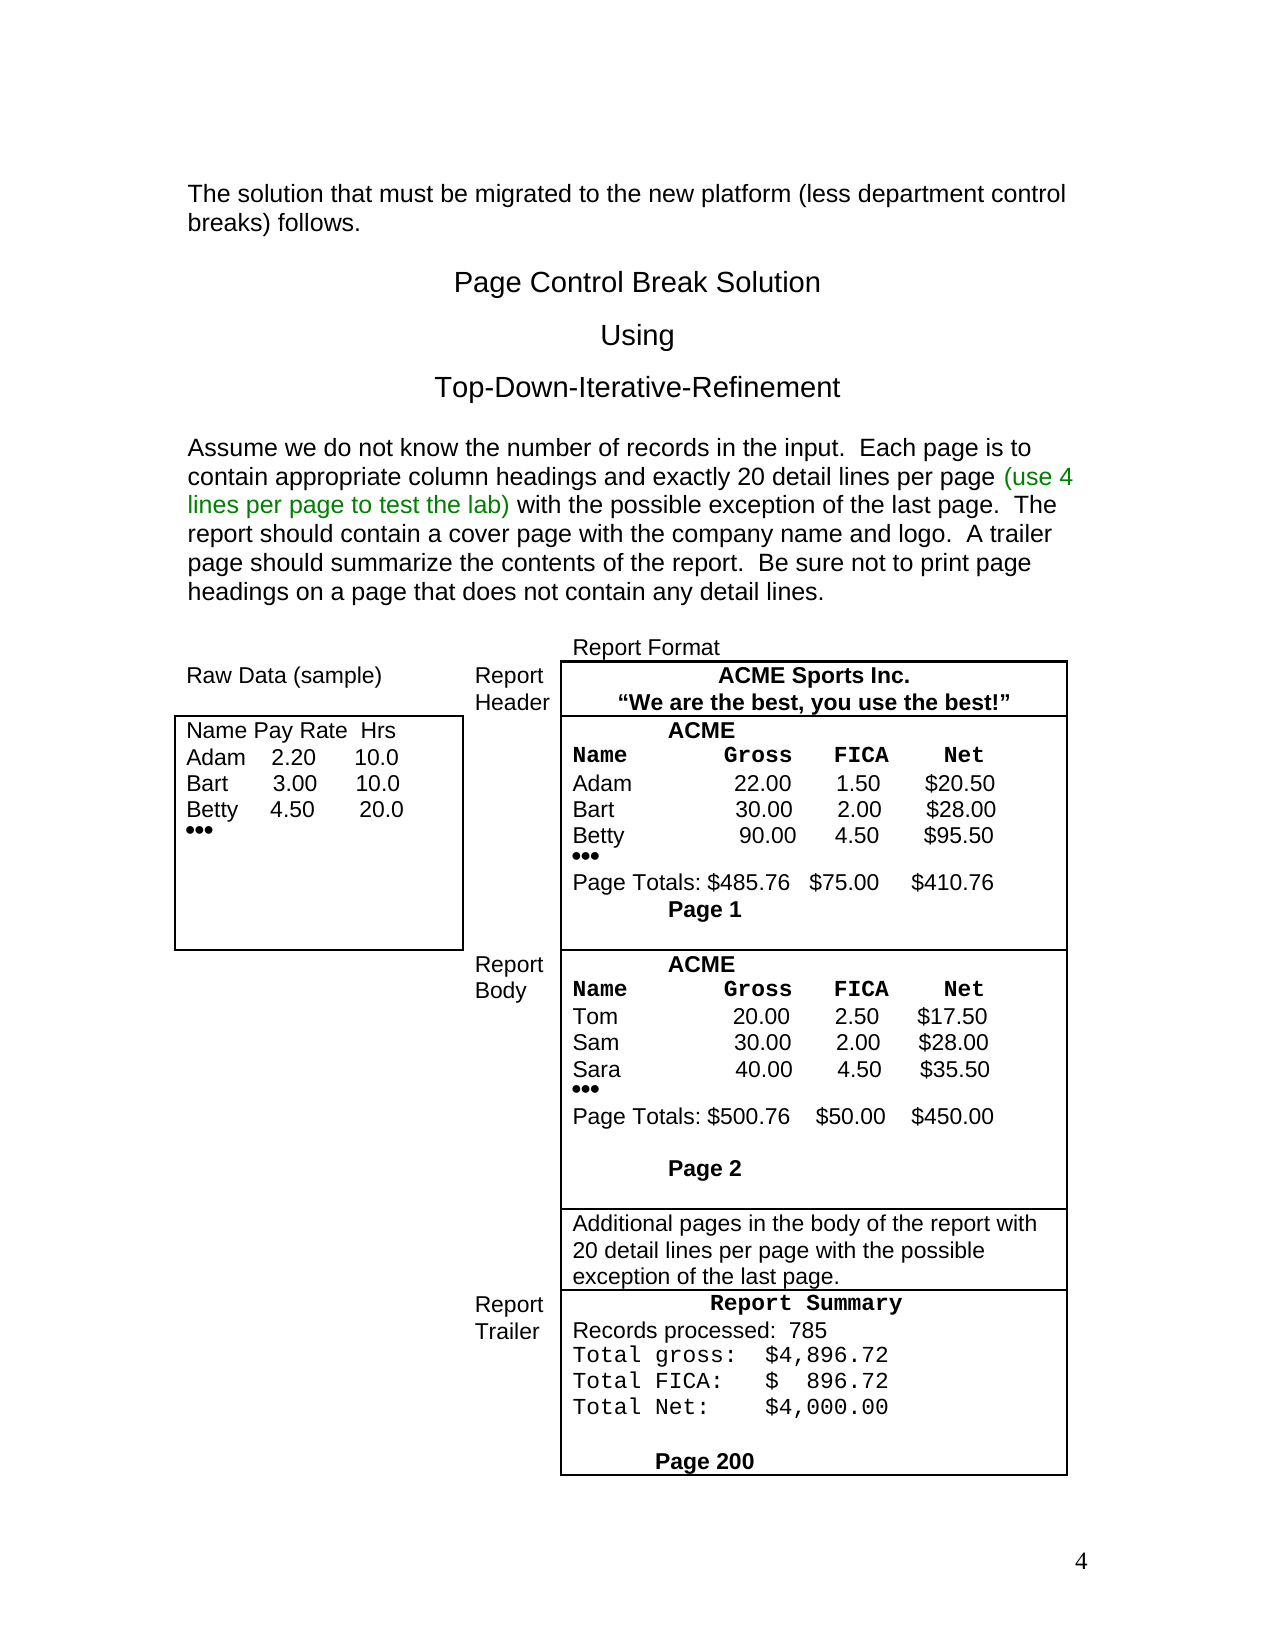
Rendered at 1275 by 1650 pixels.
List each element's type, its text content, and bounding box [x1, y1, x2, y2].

table_cell Name Pay Rate Hrs Adam 2.20 10.0 Bart 3.00 10.0 Betty 4.50 20.0  [176, 717, 462, 948]
table_cell Additional pages in the body of the report with 20 detail lines per page with the possible exception of the last page. [562, 1210, 1066, 1289]
table_cell [1068, 715, 1097, 948]
table_header [175, 634, 463, 660]
table_cell [464, 715, 560, 948]
table_cell Report Summary Records processed: 785 Total gross: $4,896.72 Total FICA: $ 896.72 Total Net: $4,000.00 Page 200 [562, 1291, 1066, 1474]
table_cell [1068, 949, 1097, 1208]
text The solution that must be migrated to the new platform (less department control breaks) follows. [187, 179, 1087, 236]
table_cell Report Body [463, 949, 560, 1208]
table_header [463, 634, 561, 660]
table_cell [1068, 660, 1097, 715]
table_cell ACME Sports Inc. “We are the best, you use the best!” [562, 663, 1066, 715]
table_cell [1068, 1208, 1097, 1289]
table_cell ACME Name Gross FICA Net Tom 20.00 2.50 $17.50 Sam 30.00 2.00 $28.00 Sara 40.00 4.50 $35.50  Page Totals: $500.76 $50.00 $450.00 Page 2 [562, 951, 1066, 1208]
table_cell [463, 1208, 560, 1289]
table_cell Raw Data (sample) [175, 660, 463, 715]
table_cell Report Header [463, 660, 560, 715]
table_cell [175, 951, 463, 1208]
table_header [1067, 634, 1097, 660]
table_cell [1068, 1289, 1097, 1474]
table_cell [175, 1208, 463, 1289]
table_cell ACME Name Gross FICA Net Adam 22.00 1.50 $20.50 Bart 30.00 2.00 $28.00 Betty 90.00 4.50 $95.50  Page Totals: $485.76 $75.00 $410.76 Page 1 [562, 717, 1066, 948]
table_cell [175, 1289, 463, 1474]
text Assume we do not know the number of records in the input. Each page is to contain appropriate column headings and exactly 20 detail lines per page (use 4 lines per page to test the lab) with the possible exception of the last page. The report should contain a cover page with the company name and logo. A trailer page should summarize the contents of the report. Be sure not to print page headings on a page that does not contain any detail lines. [187, 433, 1087, 605]
text Using [187, 318, 1087, 351]
table_header Report Format [561, 634, 1067, 660]
text Top-Down-Iterative-Refinement [187, 370, 1087, 404]
table_cell Report Trailer [463, 1289, 560, 1474]
text Page Control Break Solution [187, 265, 1087, 298]
